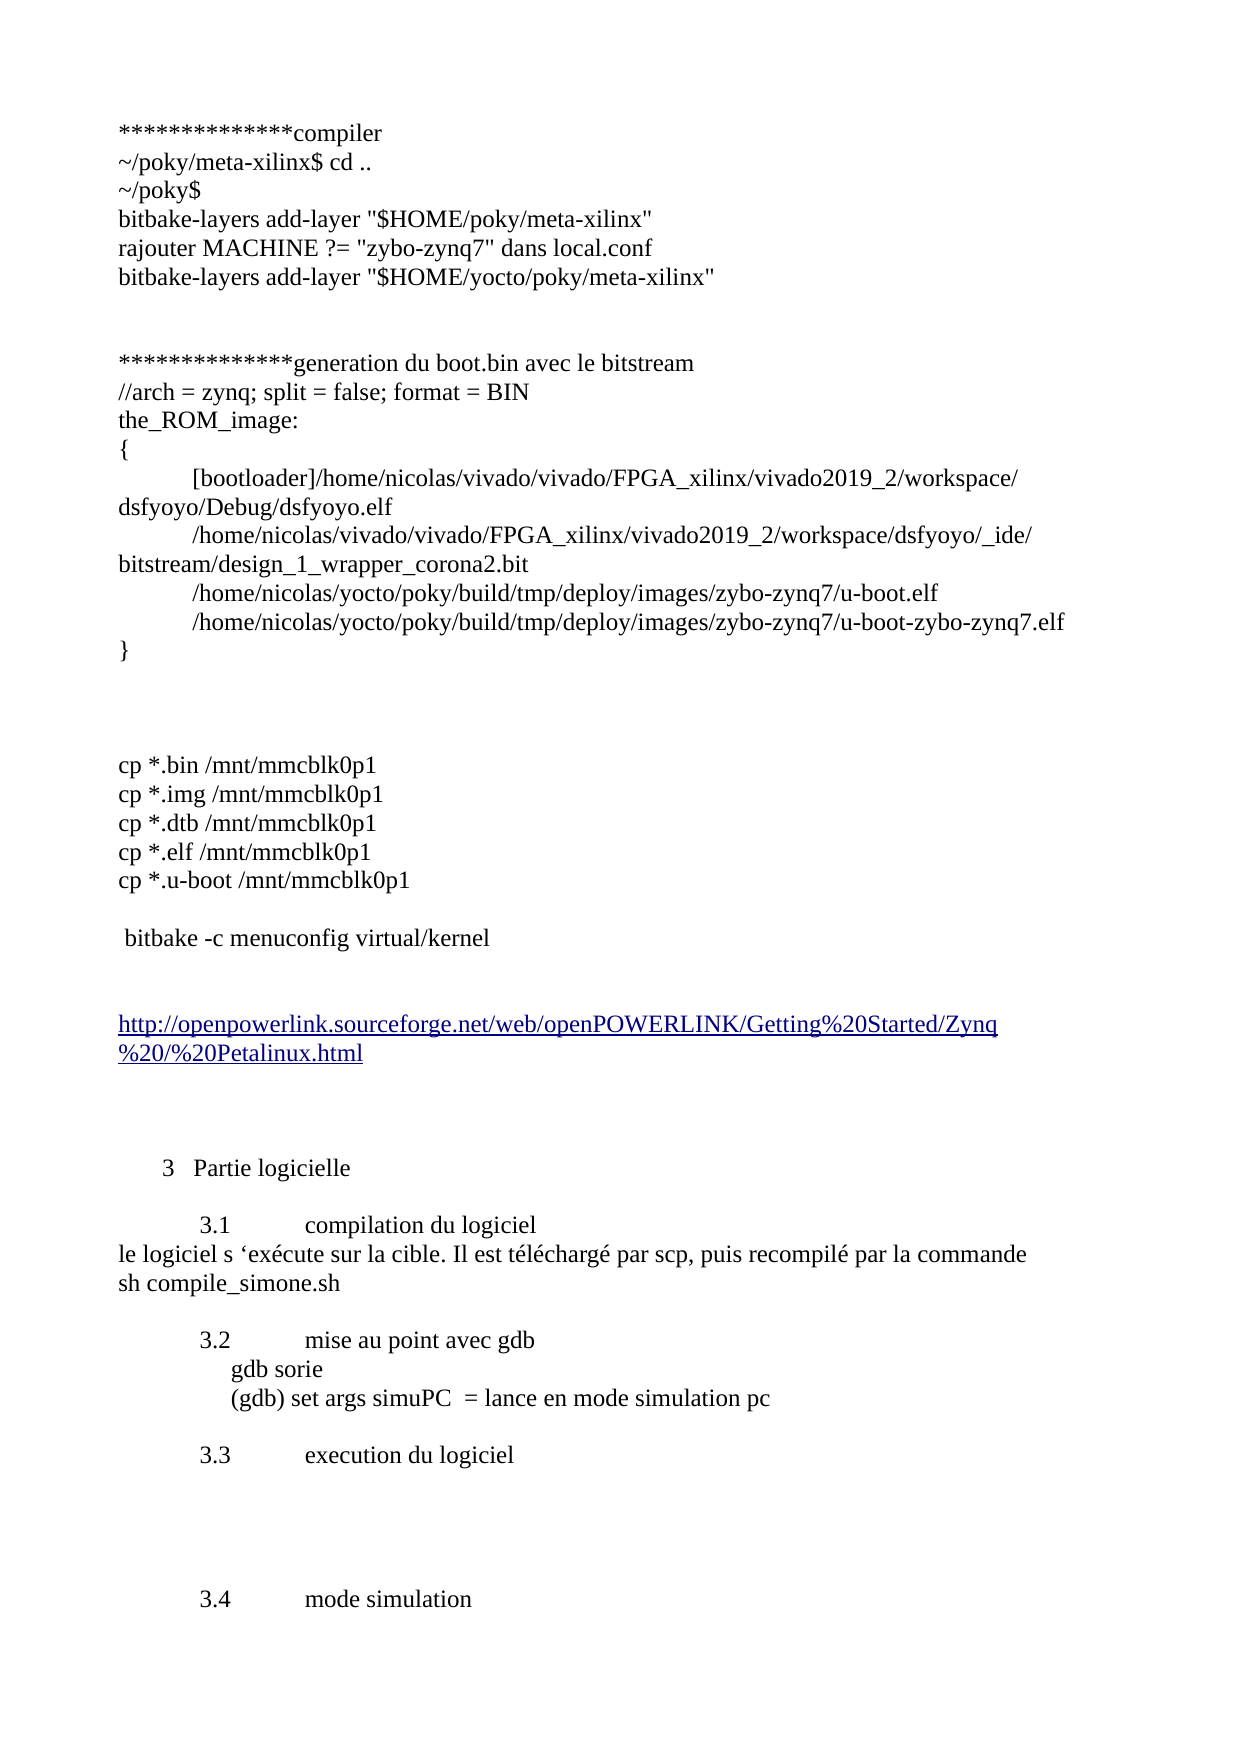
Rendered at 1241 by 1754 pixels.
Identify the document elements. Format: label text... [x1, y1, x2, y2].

text bitbake-layers add-layer "$HOME/yocto/poky/meta-xilinx" [118, 262, 1122, 291]
text bitbake -c menuconfig virtual/kernel [118, 923, 1122, 952]
text **************generation du boot.bin avec le bitstream [118, 348, 1122, 377]
text rajouter MACHINE ?= "zybo-zynq7" dans local.conf [118, 233, 1122, 262]
list mise au point avec gdb [193, 1326, 1122, 1354]
list Partie logicielle [156, 1153, 1122, 1182]
text /home/nicolas/yocto/poky/build/tmp/deploy/images/zybo-zynq7/u-boot.elf [118, 578, 1122, 607]
list gdb sorie [193, 1354, 1122, 1383]
text cp *.img /mnt/mmcblk0p1 [118, 779, 1122, 808]
text http://openpowerlink.sourceforge.net/web/openPOWERLINK/Getting%20Started/Zynq%20/%20Petalinux.html [118, 1009, 1122, 1067]
text ~/poky/meta-xilinx$ cd .. [118, 147, 1122, 176]
text [bootloader]/home/nicolas/vivado/vivado/FPGA_xilinx/vivado2019_2/workspace/dsfyoyo/Debug/dsfyoyo.elf [118, 463, 1122, 521]
text cp *.u-boot /mnt/mmcblk0p1 [118, 866, 1122, 894]
text /home/nicolas/vivado/vivado/FPGA_xilinx/vivado2019_2/workspace/dsfyoyo/_ide/bitstream/design_1_wrapper_corona2.bit [118, 521, 1122, 578]
list compilation du logiciel [193, 1211, 1122, 1239]
list (gdb) set args simuPC = lance en mode simulation pc [193, 1383, 1122, 1412]
text ~/poky$ [118, 176, 1122, 204]
text bitbake-layers add-layer "$HOME/poky/meta-xilinx" [118, 204, 1122, 233]
list mode simulation [193, 1584, 1122, 1613]
text cp *.elf /mnt/mmcblk0p1 [118, 837, 1122, 866]
text the_ROM_image: [118, 406, 1122, 434]
list execution du logiciel [193, 1441, 1122, 1469]
text le logiciel s ‘exécute sur la cible. Il est téléchargé par scp, puis recompilé par la commande [118, 1239, 1122, 1268]
text cp *.bin /mnt/mmcblk0p1 [118, 751, 1122, 779]
text sh compile_simone.sh [118, 1268, 1122, 1297]
text cp *.dtb /mnt/mmcblk0p1 [118, 808, 1122, 837]
text **************compiler [118, 118, 1122, 147]
text //arch = zynq; split = false; format = BIN [118, 377, 1122, 406]
text /home/nicolas/yocto/poky/build/tmp/deploy/images/zybo-zynq7/u-boot-zybo-zynq7.elf [118, 607, 1122, 636]
text { [118, 434, 1122, 463]
text } [118, 636, 1122, 664]
